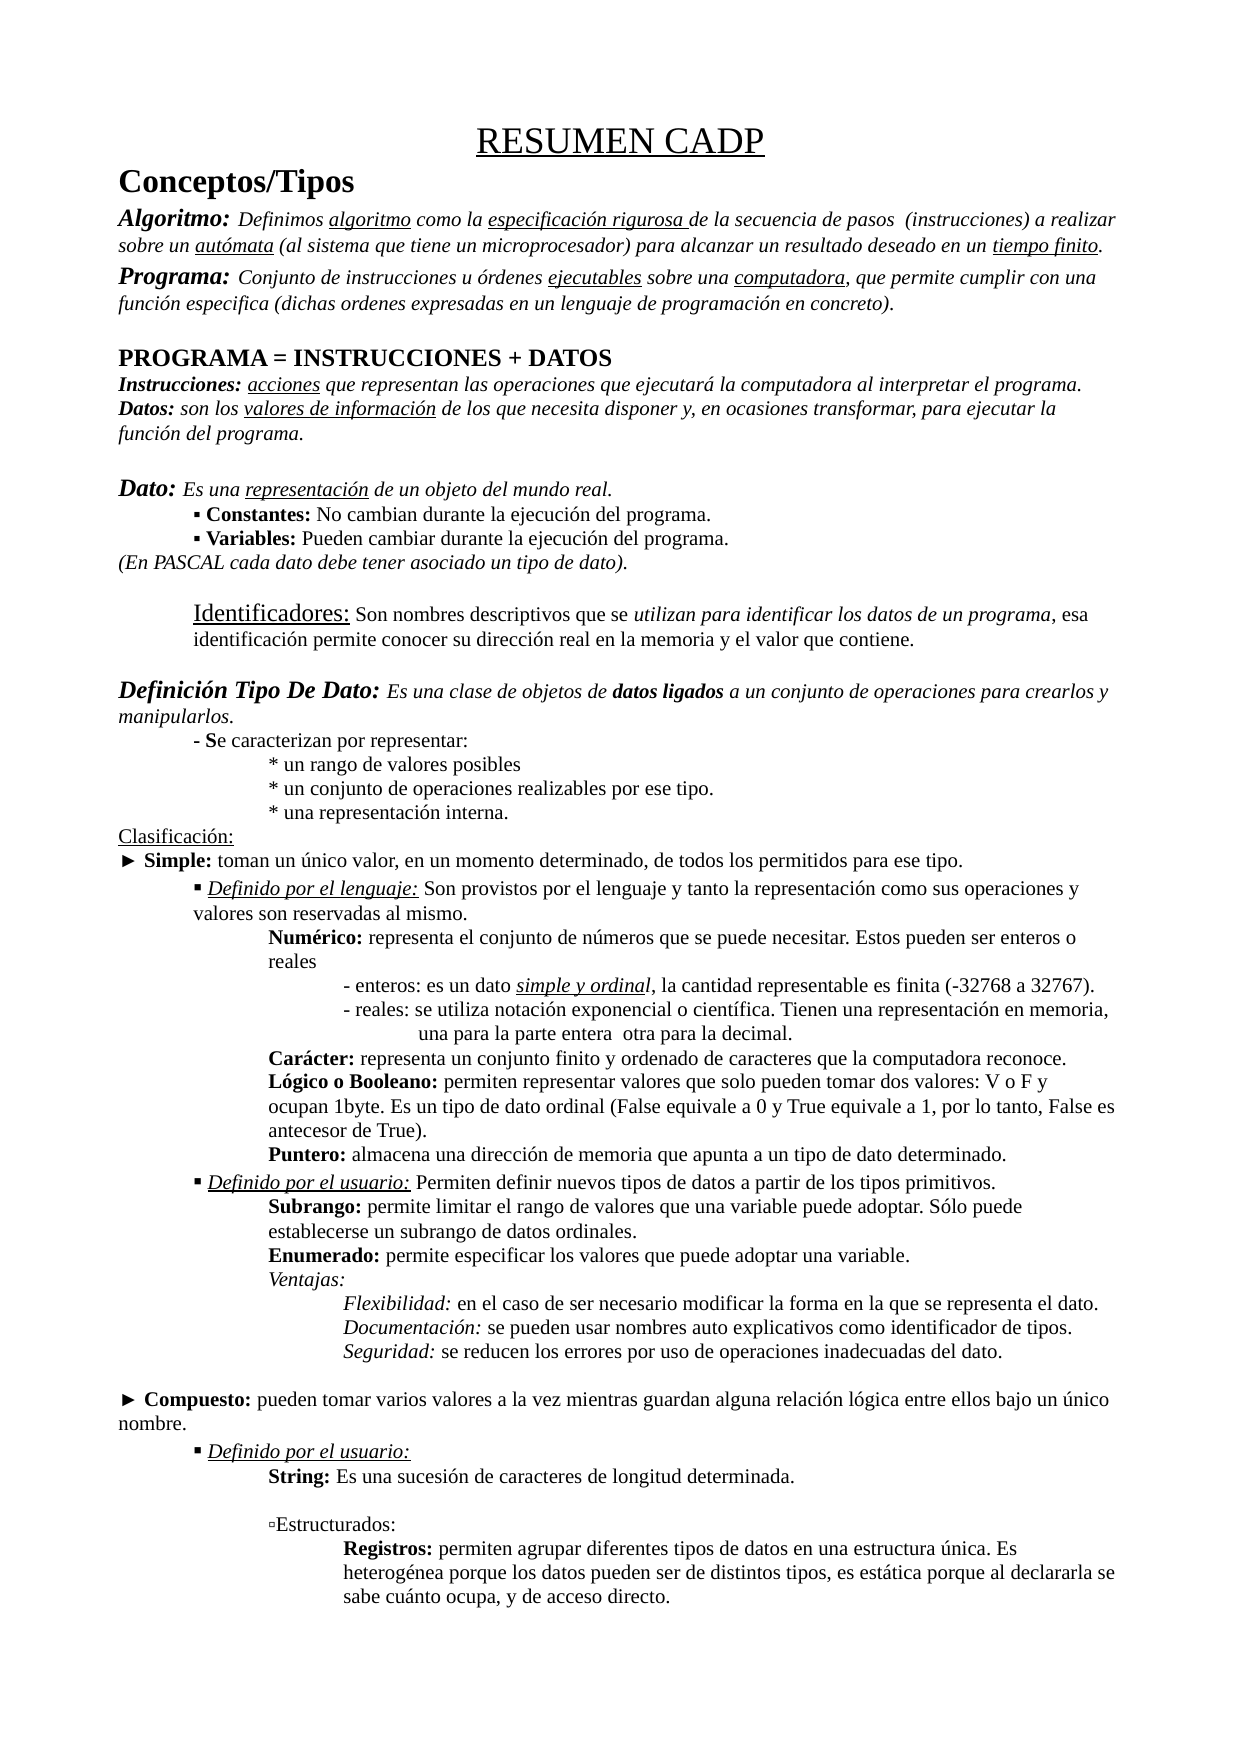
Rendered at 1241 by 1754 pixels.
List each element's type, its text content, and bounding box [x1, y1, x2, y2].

text Algoritmo: Definimos algoritmo como la especificación rigurosa de la secuencia de pasos (instrucciones) a realizar sobre un autómata (al sistema que tiene un microprocesador) para alcanzar un resultado deseado en un tiempo finito. [118, 199, 1122, 257]
text Carácter: representa un conjunto finito y ordenado de caracteres que la computadora reconoce. [118, 1045, 1122, 1069]
text Seguridad: se reducen los errores por uso de operaciones inadecuadas del dato. [118, 1339, 1122, 1363]
text Numérico: representa el conjunto de números que se puede necesitar. Estos pueden ser enteros o reales [118, 925, 1122, 973]
text - reales: se utiliza notación exponencial o científica. Tienen una representación en memoria, una para la parte entera otra para la decimal. [118, 997, 1122, 1045]
text Clasificación: [118, 824, 1122, 848]
text Programa: Conjunto de instrucciones u órdenes ejecutables sobre una computadora, que permite cumplir con una función especifica (dichas ordenes expresadas en un lenguaje de programación en concreto). [118, 257, 1122, 315]
text Enumerado: permite especificar los valores que puede adoptar una variable. [118, 1243, 1122, 1267]
text ▪ Constantes: No cambian durante la ejecución del programa. [118, 502, 1122, 526]
text Documentación: se pueden usar nombres auto explicativos como identificador de tipos. [118, 1315, 1122, 1339]
text PROGRAMA = INSTRUCCIONES + DATOS [118, 343, 1122, 372]
text * una representación interna. [118, 800, 1122, 824]
text Registros: permiten agrupar diferentes tipos de datos en una estructura única. Es heterogénea porque los datos pueden ser de distintos tipos, es estática porque al declararla se sabe cuánto ocupa, y de acceso directo. [118, 1536, 1122, 1608]
text - Se caracterizan por representar: [118, 728, 1122, 752]
text Instrucciones: acciones que representan las operaciones que ejecutará la computadora al interpretar el programa. [118, 372, 1122, 396]
text ► Simple: toman un único valor, en un momento determinado, de todos los permitidos para ese tipo. [118, 848, 1122, 872]
text ▪ Definido por el usuario: Permiten definir nuevos tipos de datos a partir de los tipos primitivos. [118, 1166, 1122, 1194]
text ▪ Definido por el lenguaje: Son provistos por el lenguaje y tanto la representación como sus operaciones y valores son reservadas al mismo. [118, 872, 1122, 925]
text RESUMEN CADP [118, 118, 1122, 161]
text * un rango de valores posibles [118, 752, 1122, 776]
text * un conjunto de operaciones realizables por ese tipo. [118, 776, 1122, 800]
text Subrango: permite limitar el rango de valores que una variable puede adoptar. Sólo puede establecerse un subrango de datos ordinales. [118, 1194, 1122, 1243]
text ▪ Variables: Pueden cambiar durante la ejecución del programa. [118, 526, 1122, 550]
text Conceptos/Tipos [118, 161, 1122, 199]
text Dato: Es una representación de un objeto del mundo real. [118, 473, 1122, 502]
text ▪ Definido por el usuario: [118, 1435, 1122, 1464]
text ► Compuesto: pueden tomar varios valores a la vez mientras guardan alguna relación lógica entre ellos bajo un único nombre. [118, 1387, 1122, 1435]
text Lógico o Booleano: permiten representar valores que solo pueden tomar dos valores: V o F y ocupan 1byte. Es un tipo de dato ordinal (False equivale a 0 y True equivale a 1, por lo tanto, False es antecesor de True). [118, 1069, 1122, 1142]
text Flexibilidad: en el caso de ser necesario modificar la forma en la que se representa el dato. [118, 1291, 1122, 1315]
text ▫Estructurados: [118, 1512, 1122, 1536]
text - enteros: es un dato simple y ordinal, la cantidad representable es finita (-32768 a 32767). [118, 973, 1122, 997]
text String: Es una sucesión de caracteres de longitud determinada. [118, 1464, 1122, 1488]
text Datos: son los valores de información de los que necesita disponer y, en ocasiones transformar, para ejecutar la función del programa. [118, 396, 1122, 444]
text (En PASCAL cada dato debe tener asociado un tipo de dato). [118, 550, 1122, 574]
text Definición Tipo De Dato: Es una clase de objetos de datos ligados a un conjunto de operaciones para crearlos y manipularlos. [118, 675, 1122, 728]
text Identificadores: Son nombres descriptivos que se utilizan para identificar los datos de un programa, esa identificación permite conocer su dirección real en la memoria y el valor que contiene. [118, 598, 1122, 651]
text Ventajas: [118, 1267, 1122, 1291]
text Puntero: almacena una dirección de memoria que apunta a un tipo de dato determinado. [118, 1142, 1122, 1166]
